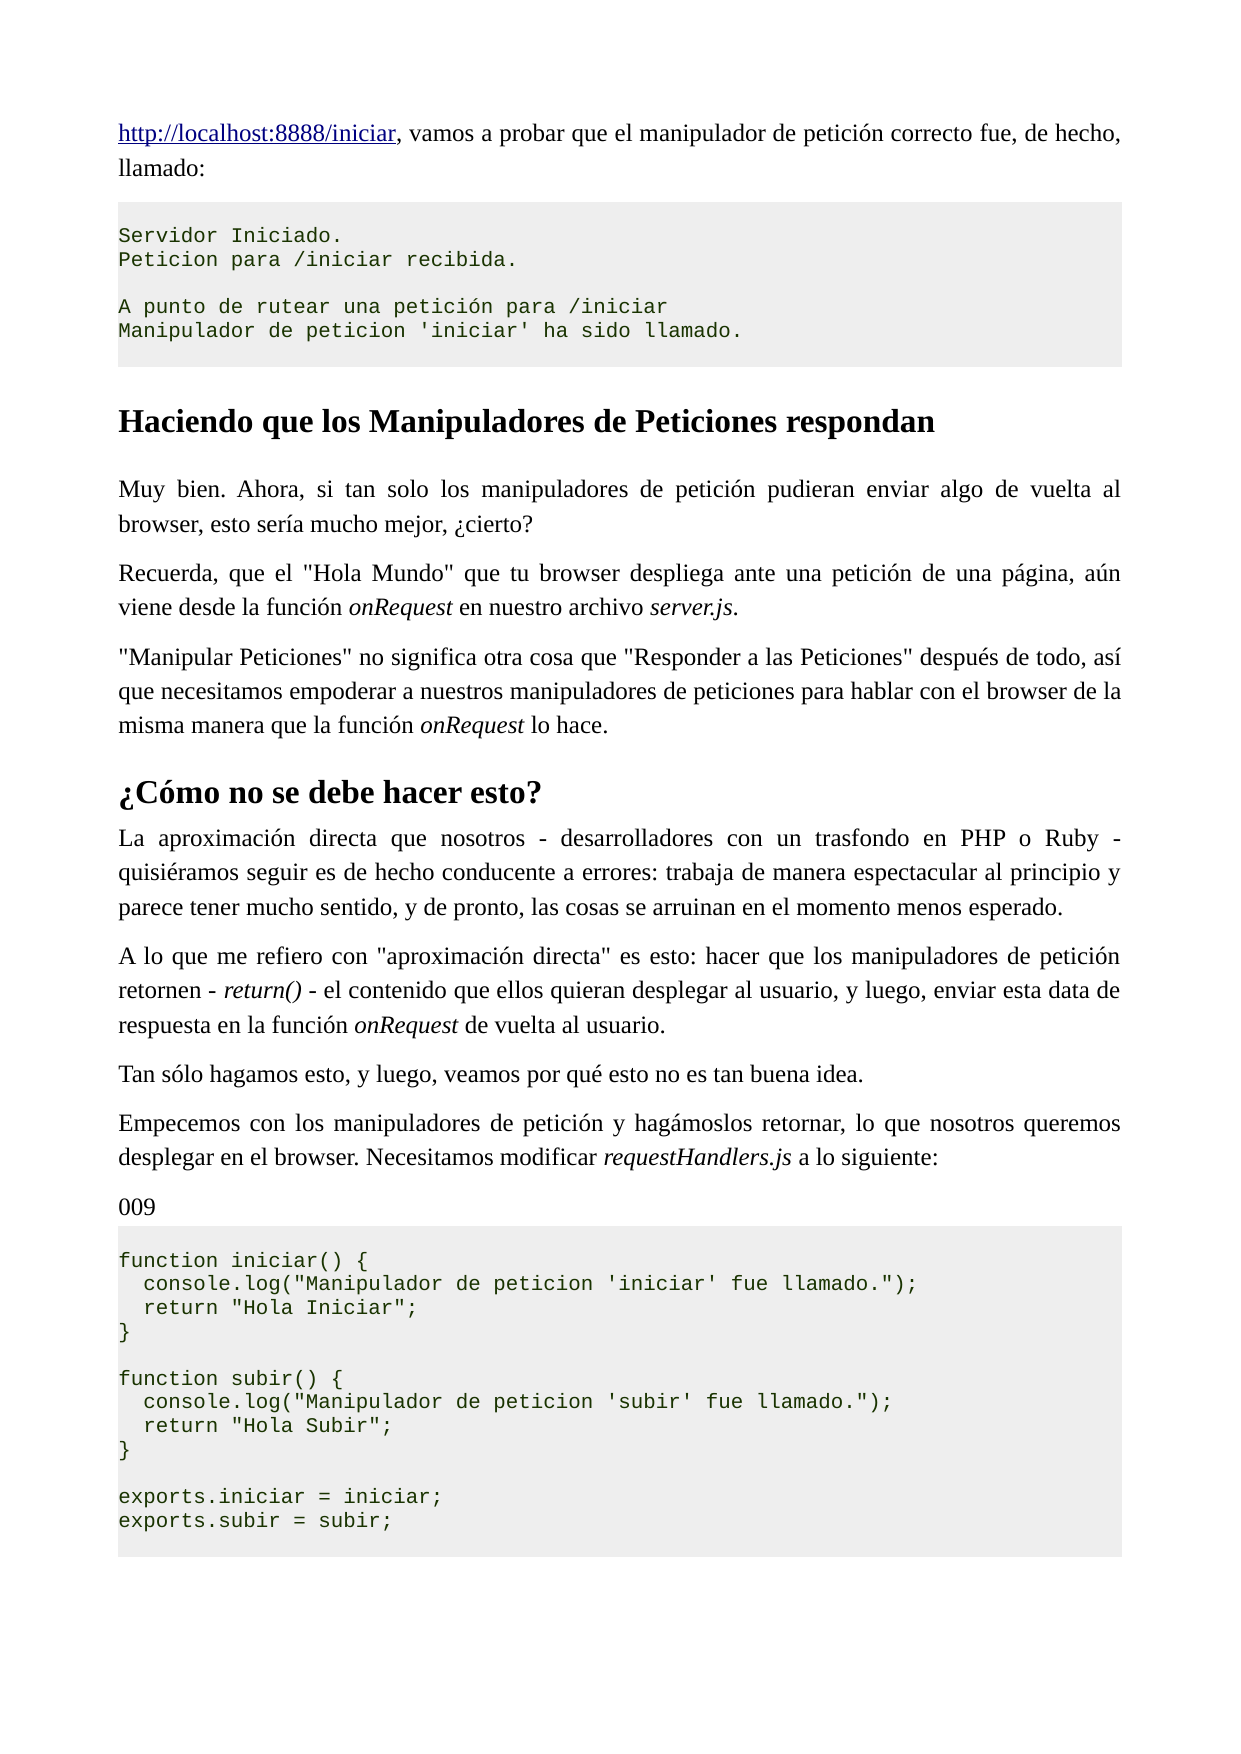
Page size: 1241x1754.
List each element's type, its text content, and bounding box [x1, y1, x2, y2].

text return "Hola Subir"; [118, 1415, 1122, 1439]
text return "Hola Iniciar"; [118, 1297, 1122, 1321]
text A punto de rutear una petición para /iniciar [118, 296, 1122, 320]
text Muy bien. Ahora, si tan solo los manipuladores de petición pudieran enviar algo de vuelta al browser, esto sería mucho mejor, ¿cierto? [118, 474, 1122, 538]
text Servidor Iniciado. [118, 225, 1122, 249]
text Manipulador de peticion 'iniciar' ha sido llamado. [118, 320, 1122, 343]
text } [118, 1321, 1122, 1344]
subtitle Haciendo que los Manipuladores de Peticiones respondan [118, 402, 1122, 440]
text A lo que me refiero con "aproximación directa" es esto: hacer que los manipuladores de petición retornen - return() - el contenido que ellos quieran desplegar al usuario, y luego, enviar esta data de respuesta en la función onRequest de vuelta al usuario. [118, 941, 1122, 1039]
text http://localhost:8888/iniciar, vamos a probar que el manipulador de petición correcto fue, de hecho, llamado: [118, 118, 1122, 181]
text La aproximación directa que nosotros - desarrolladores con un trasfondo en PHP o Ruby - quisiéramos seguir es de hecho conducente a errores: trabaja de manera espectacular al principio y parece tener mucho sentido, y de pronto, las cosas se arruinan en el momento menos esperado. [118, 823, 1122, 921]
text Empecemos con los manipuladores de petición y hagámoslos retornar, lo que nosotros queremos desplegar en el browser. Necesitamos modificar requestHandlers.js a lo siguiente: [118, 1108, 1122, 1171]
text exports.subir = subir; [118, 1510, 1122, 1533]
text } [118, 1439, 1122, 1462]
text console.log("Manipulador de peticion 'subir' fue llamado."); [118, 1392, 1122, 1415]
text exports.iniciar = iniciar; [118, 1486, 1122, 1510]
text function iniciar() { [118, 1250, 1122, 1273]
text Peticion para /iniciar recibida. [118, 249, 1122, 273]
subtitle ¿Cómo no se debe hacer esto? [118, 772, 1122, 810]
text Recuerda, que el "Hola Mundo" que tu browser despliega ante una petición de una página, aún viene desde la función onRequest en nuestro archivo server.js. [118, 558, 1122, 621]
text function subir() { [118, 1368, 1122, 1392]
text Tan sólo hagamos esto, y luego, veamos por qué esto no es tan buena idea. [118, 1059, 1122, 1088]
text 009 [118, 1192, 1122, 1220]
text "Manipular Peticiones" no significa otra cosa que "Responder a las Peticiones" después de todo, así que necesitamos empoderar a nuestros manipuladores de peticiones para hablar con el browser de la misma manera que la función onRequest lo hace. [118, 642, 1122, 739]
text console.log("Manipulador de peticion 'iniciar' fue llamado."); [118, 1273, 1122, 1297]
